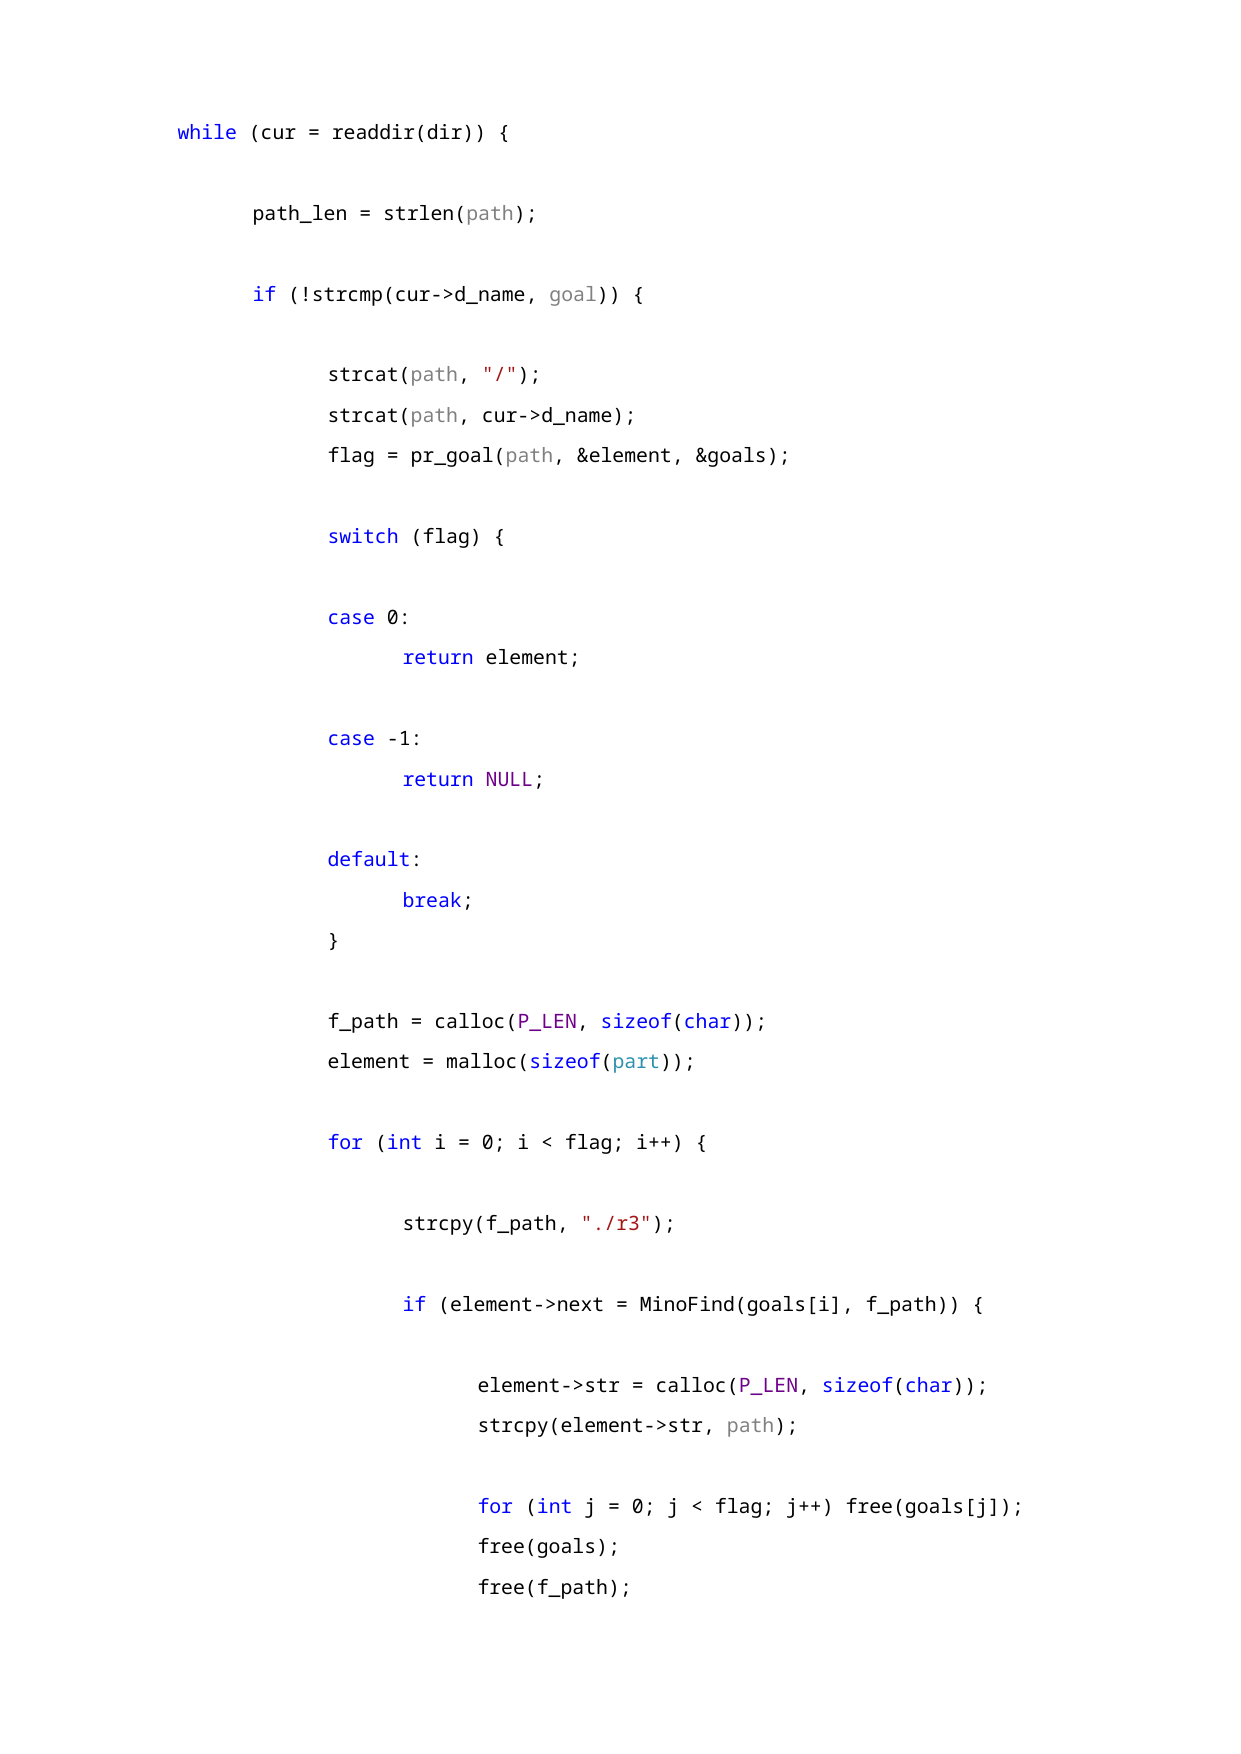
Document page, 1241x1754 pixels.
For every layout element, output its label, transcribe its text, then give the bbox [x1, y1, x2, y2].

text element->str = calloc(P_LEN, sizeof(char)); [148, 1371, 1152, 1398]
text strcpy(element->str, path); [148, 1411, 1152, 1438]
text for (int i = 0; i < flag; i++) { [148, 1128, 1152, 1156]
text return NULL; [148, 765, 1152, 792]
text } [148, 926, 1152, 953]
text return element; [148, 643, 1152, 671]
text default: [148, 846, 1152, 873]
text for (int j = 0; j < flag; j++) free(goals[j]); [148, 1492, 1152, 1519]
text element = malloc(sizeof(part)); [148, 1048, 1152, 1075]
text case -1: [148, 724, 1152, 751]
text path_len = strlen(path); [148, 199, 1152, 226]
text strcat(path, cur->d_name); [148, 401, 1152, 428]
text if (!strcmp(cur->d_name, goal)) { [148, 280, 1152, 307]
text switch (flag) { [148, 522, 1152, 549]
text f_path = calloc(P_LEN, sizeof(char)); [148, 1007, 1152, 1034]
text while (cur = readdir(dir)) { [148, 118, 1152, 145]
text case 0: [148, 603, 1152, 630]
text strcat(path, "/"); [148, 361, 1152, 388]
text strcpy(f_path, "./r3"); [148, 1209, 1152, 1236]
text break; [148, 886, 1152, 913]
text flag = pr_goal(path, &element, &goals); [148, 441, 1152, 468]
text free(f_path); [148, 1573, 1152, 1600]
text free(goals); [148, 1533, 1152, 1560]
text if (element->next = MinoFind(goals[i], f_path)) { [148, 1290, 1152, 1317]
